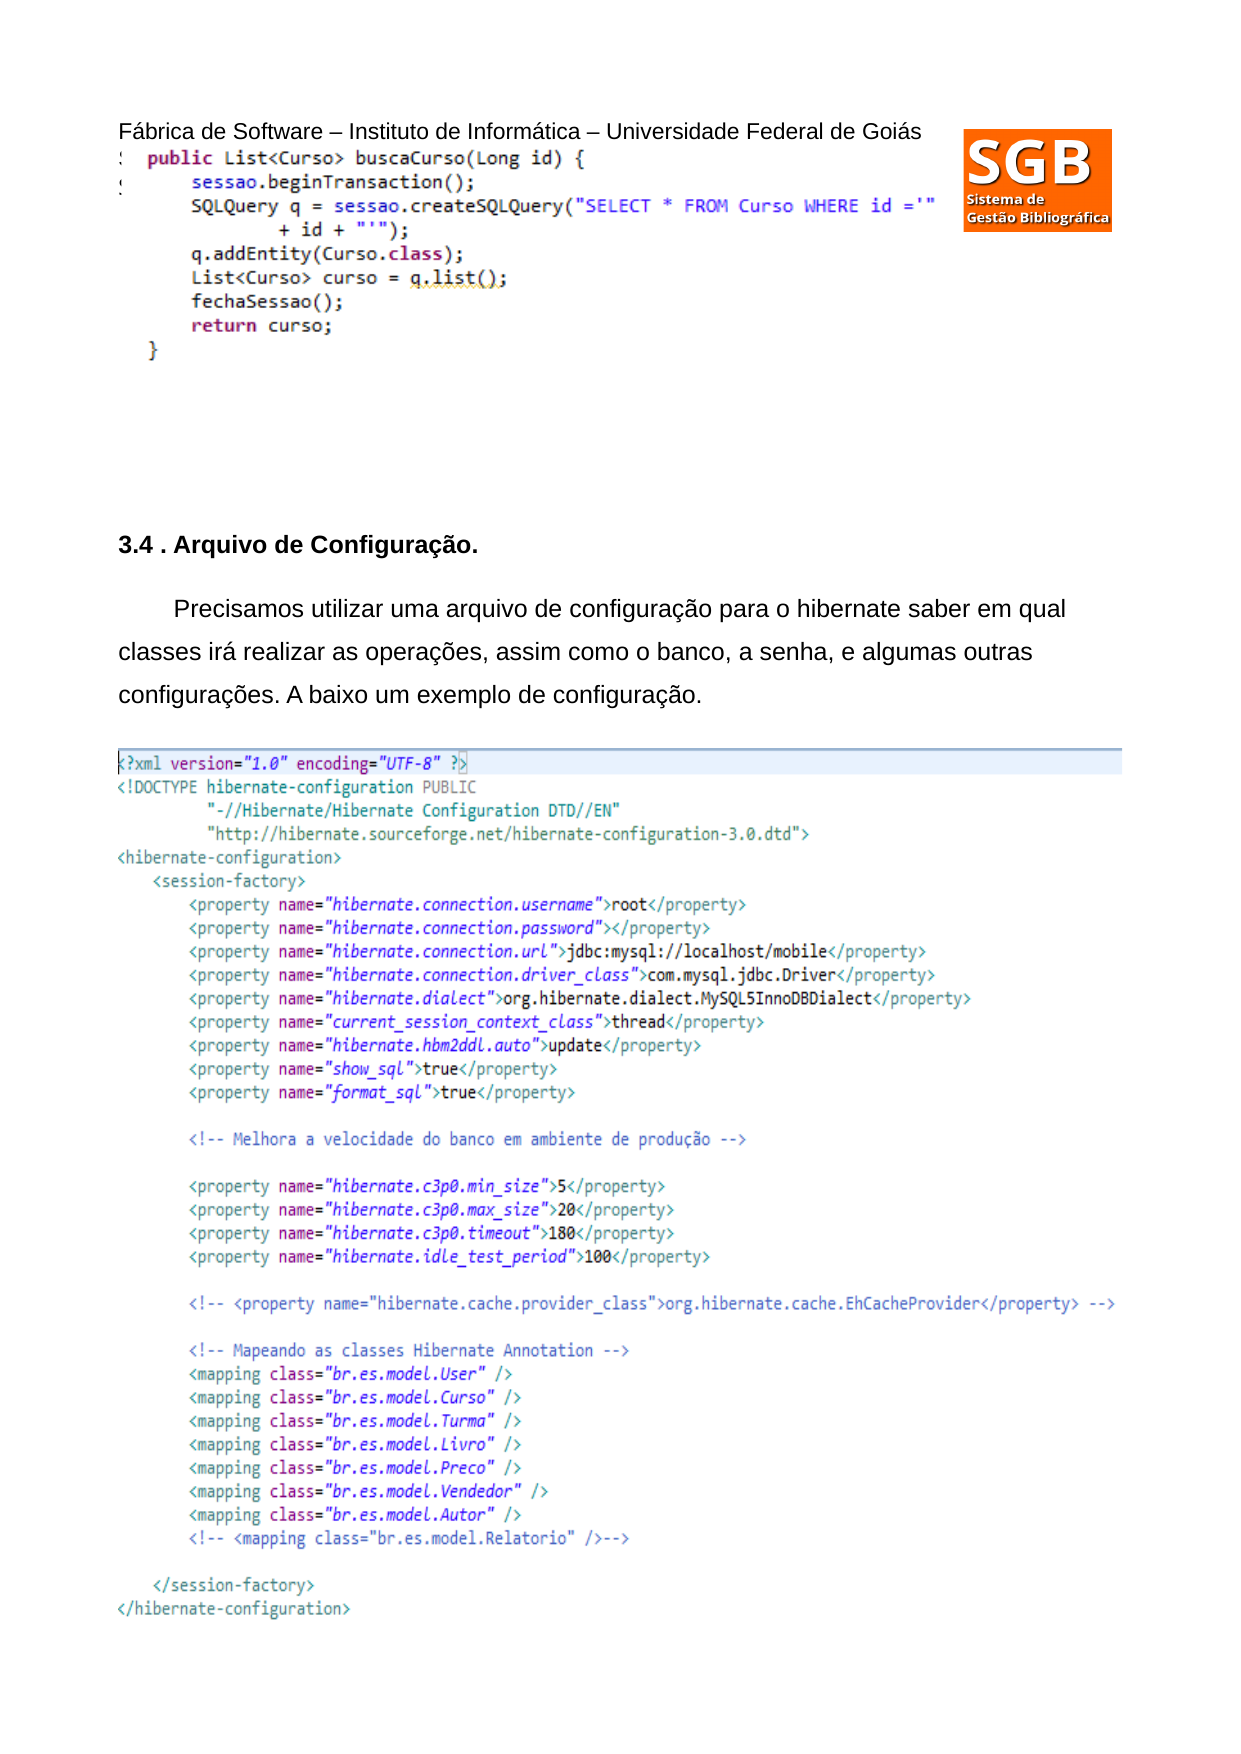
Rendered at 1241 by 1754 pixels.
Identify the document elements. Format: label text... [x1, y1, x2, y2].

subtitle Precisamos utilizar uma arquivo de configuração para o hibernate saber em qual classes irá realizar as operações, assim como o banco, a senha, e algumas outras configurações. A baixo um exemplo de configuração. [118, 594, 1122, 709]
picture [963, 129, 1112, 232]
subtitle 3.4 . Arquivo de Configuração. [118, 530, 1122, 559]
